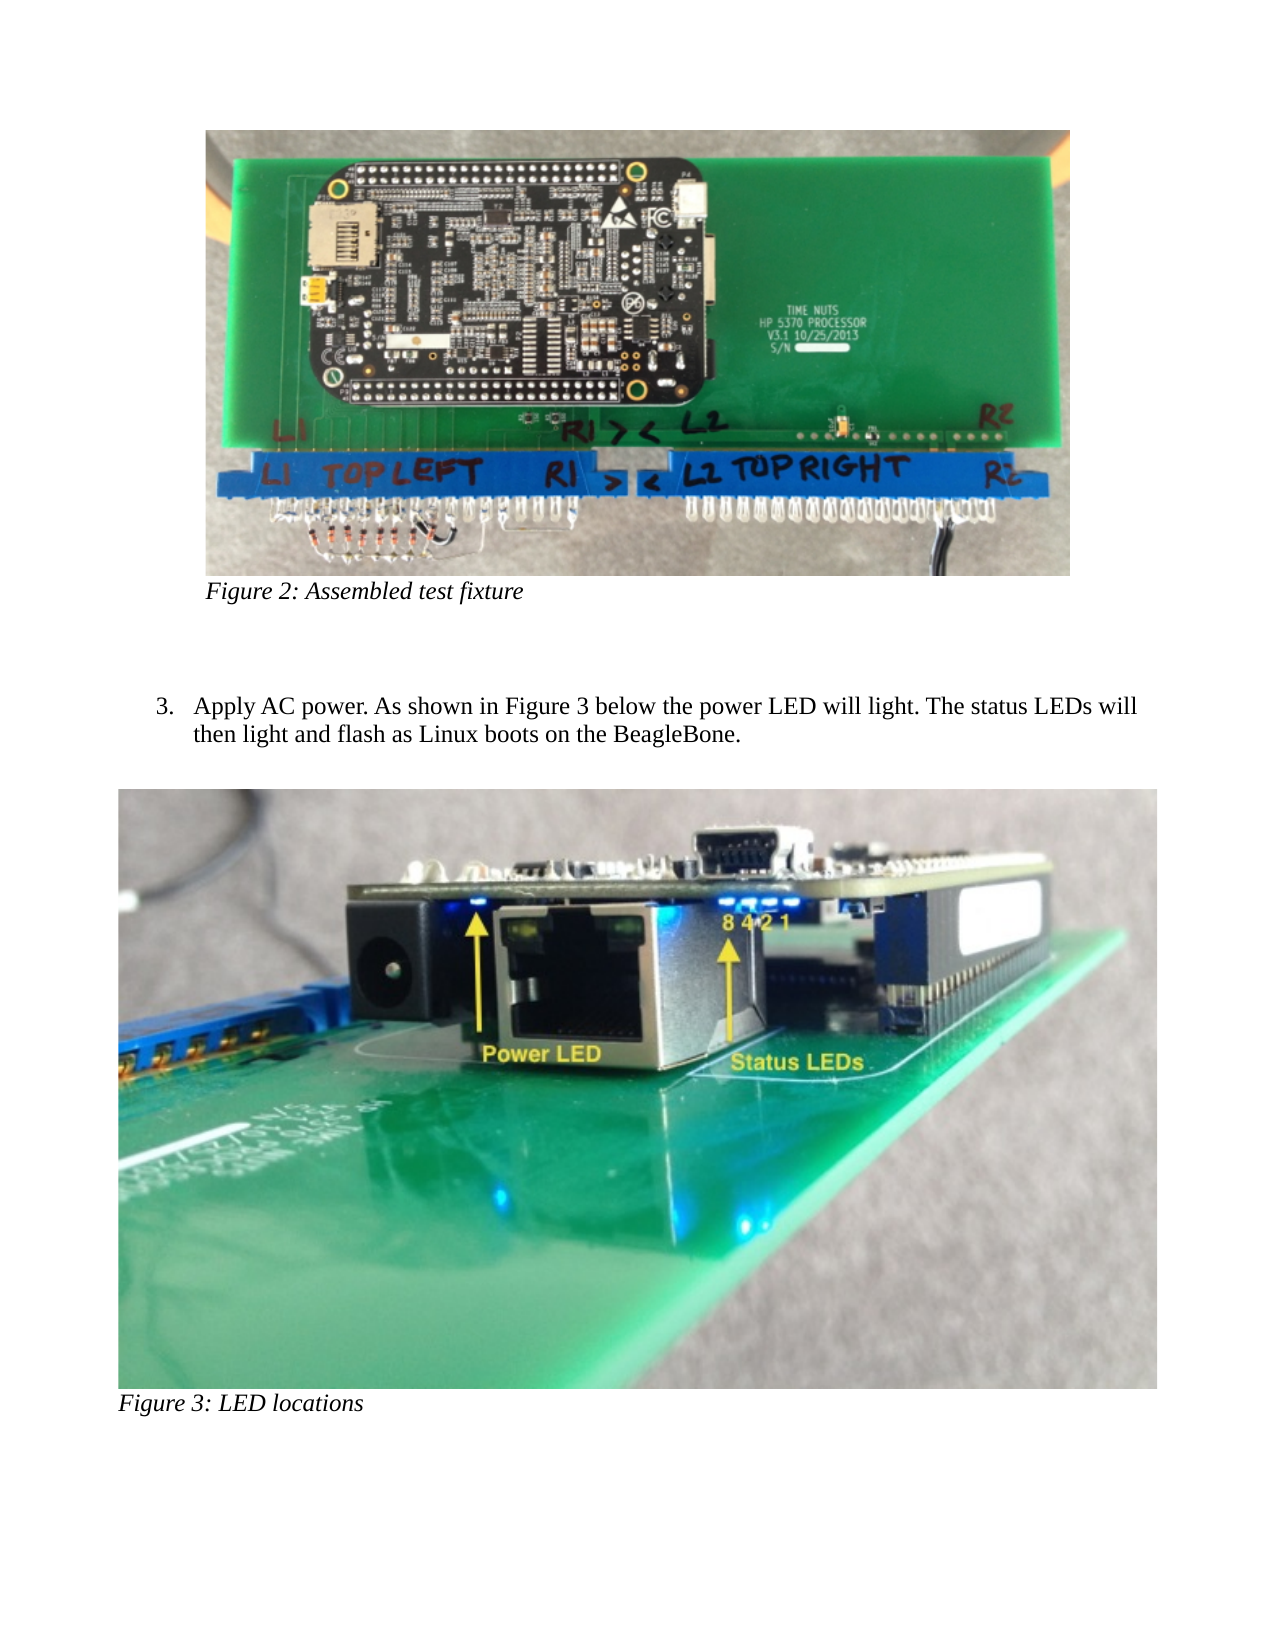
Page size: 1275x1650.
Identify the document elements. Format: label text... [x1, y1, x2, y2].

list Apply AC power. As shown in Figure 3 below the power LED will light. The status LEDs will then light and flash as Linux boots on the BeagleBone. [156, 691, 1157, 748]
picture [205, 130, 1070, 576]
text Figure 3: LED locations [118, 1389, 1157, 1417]
picture [118, 789, 1158, 1389]
text Figure 2: Assembled test fixture [205, 576, 1070, 604]
